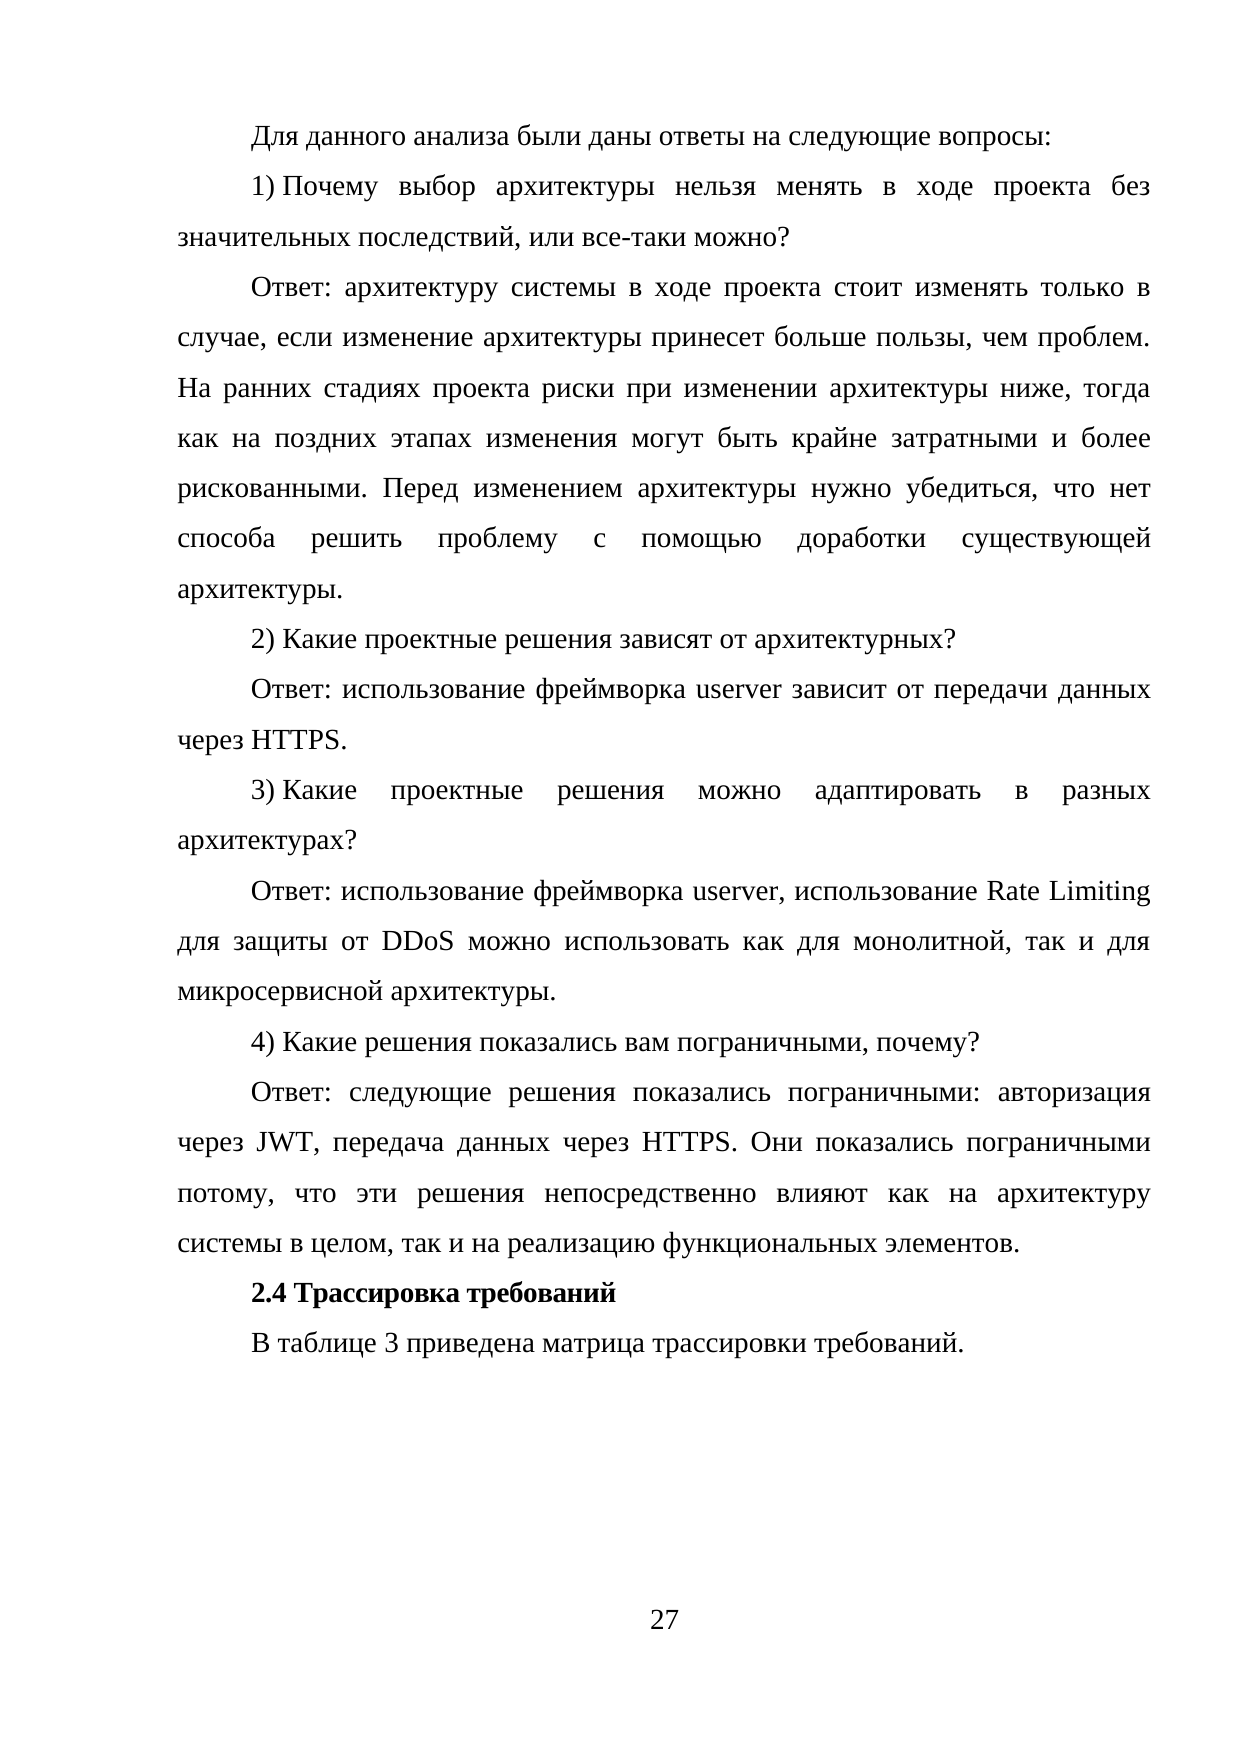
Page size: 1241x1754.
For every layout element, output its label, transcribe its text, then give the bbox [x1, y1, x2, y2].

subtitle Трассировка требований [177, 1275, 1152, 1309]
text Ответ: архитектуру системы в ходе проекта стоит изменять только в случае, если изменение архитектуры принесет больше пользы, чем проблем. На ранних стадиях проекта риски при изменении архитектуры ниже, тогда как на поздних этапах изменения могут быть крайне затратными и более рискованными. Перед изменением архитектуры нужно убедиться, что нет способа решить проблему с помощью доработки существующей архитектуры. [177, 269, 1152, 604]
text В таблице 3 приведена матрица трассировки требований. [177, 1326, 1152, 1359]
text Для данного анализа были даны ответы на следующие вопросы: [177, 118, 1152, 152]
text Ответ: использование фреймворка userver зависит от передачи данных через HTTPS. [177, 672, 1152, 755]
text Ответ: следующие решения показались пограничными: авторизация через JWT, передача данных через HTTPS. Они показались пограничными потому, что эти решения непосредственно влияют как на архитектуру системы в целом, так и на реализацию функциональных элементов. [177, 1074, 1152, 1258]
list Какие проектные решения можно адаптировать в разных архитектурах? [177, 772, 1152, 856]
text Ответ: использование фреймворка userver, использование Rate Limiting для защиты от DDoS можно использовать как для монолитной, так и для микросервисной архитектуры. [177, 873, 1152, 1007]
list Какие решения показались вам пограничными, почему? [177, 1024, 1152, 1057]
list Почему выбор архитектуры нельзя менять в ходе проекта без значительных последствий, или все-таки можно? [177, 168, 1152, 252]
list Какие проектные решения зависят от архитектурных? [177, 621, 1152, 655]
